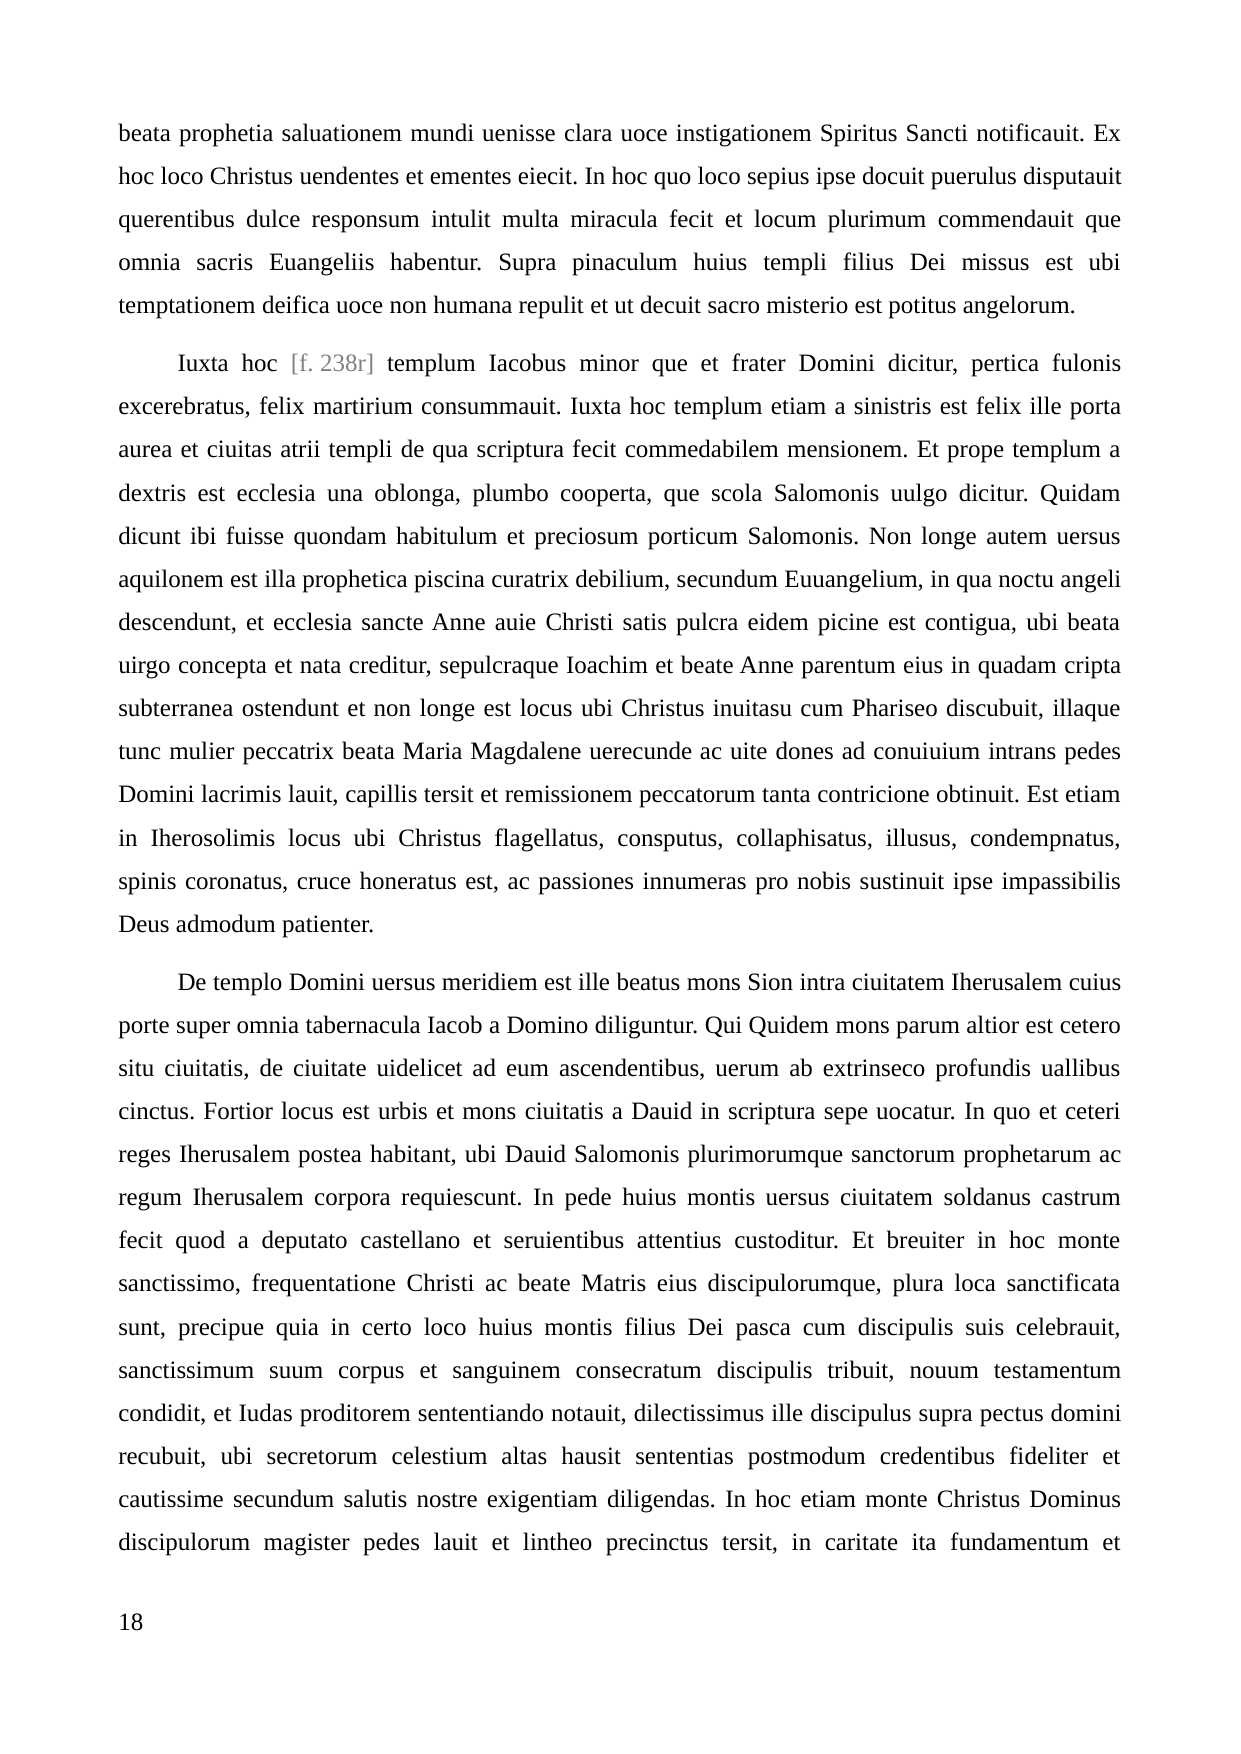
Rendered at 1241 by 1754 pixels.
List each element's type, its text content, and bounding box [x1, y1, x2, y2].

text De templo Domini uersus meridiem est ille beatus mons Sion intra ciuitatem Iherusalem cuius porte super omnia tabernacula Iacob a Domino diliguntur. Qui Quidem mons parum altior est cetero situ ciuitatis, de ciuitate uidelicet ad eum ascendentibus, uerum ab extrinseco profundis uallibus cinctus. Fortior locus est urbis et mons ciuitatis a Dauid in scriptura sepe uocatur. In quo et ceteri reges Iherusalem postea habitant, ubi Dauid Salomonis plurimorumque sanctorum prophetarum ac regum Iherusalem corpora requiescunt. In pede huius montis uersus ciuitatem soldanus castrum fecit quod a deputato castellano et seruientibus attentius custoditur. Et breuiter in hoc monte sanctissimo, frequentatione Christi ac beate Matris eius discipulorumque, plura loca sanctificata sunt, precipue quia in certo loco huius montis filius Dei pasca cum discipulis suis celebrauit, sanctissimum suum corpus et sanguinem consecratum discipulis tribuit, nouum testamentum condidit, et Iudas proditorem sententiando notauit, dilectissimus ille discipulus supra pectus domini recubuit, ubi secretorum celestium altas hausit sententias postmodum credentibus fideliter et cautissime secundum salutis nostre exigentiam diligendas. In hoc etiam monte Christus Dominus discipulorum magister pedes lauit et lintheo precinctus tersit, in caritate ita fundamentum et [118, 967, 1122, 1556]
text beata prophetia saluationem mundi uenisse clara uoce instigationem Spiritus Sancti notificauit. Ex hoc loco Christus uendentes et ementes eiecit. In hoc quo loco sepius ipse docuit puerulus disputauit querentibus dulce responsum intulit multa miracula fecit et locum plurimum commendauit que omnia sacris Euangeliis habentur. Supra pinaculum huius templi filius Dei missus est ubi temptationem deifica uoce non humana repulit et ut decuit sacro misterio est potitus angelorum. [118, 118, 1122, 319]
text Iuxta hoc [f. 238r] templum Iacobus minor que et frater Domini dicitur, pertica fulonis excerebratus, felix martirium consummauit. Iuxta hoc templum etiam a sinistris est felix ille porta aurea et ciuitas atrii templi de qua scriptura fecit commedabilem mensionem. Et prope templum a dextris est ecclesia una oblonga, plumbo cooperta, que scola Salomonis uulgo dicitur. Quidam dicunt ibi fuisse quondam habitulum et preciosum porticum Salomonis. Non longe autem uersus aquilonem est illa prophetica piscina curatrix debilium, secundum Euuangelium, in qua noctu angeli descendunt, et ecclesia sancte Anne auie Christi satis pulcra eidem picine est contigua, ubi beata uirgo concepta et nata creditur, sepulcraque Ioachim et beate Anne parentum eius in quadam cripta subterranea ostendunt et non longe est locus ubi Christus inuitasu cum Phariseo discubuit, illaque tunc mulier peccatrix beata Maria Magdalene uerecunde ac uite dones ad conuiuium intrans pedes Domini lacrimis lauit, capillis tersit et remissionem peccatorum tanta contricione obtinuit. Est etiam in Iherosolimis locus ubi Christus flagellatus, consputus, collaphisatus, illusus, condempnatus, spinis coronatus, cruce honeratus est, ac passiones innumeras pro nobis sustinuit ipse impassibilis Deus admodum patienter. [118, 348, 1122, 938]
